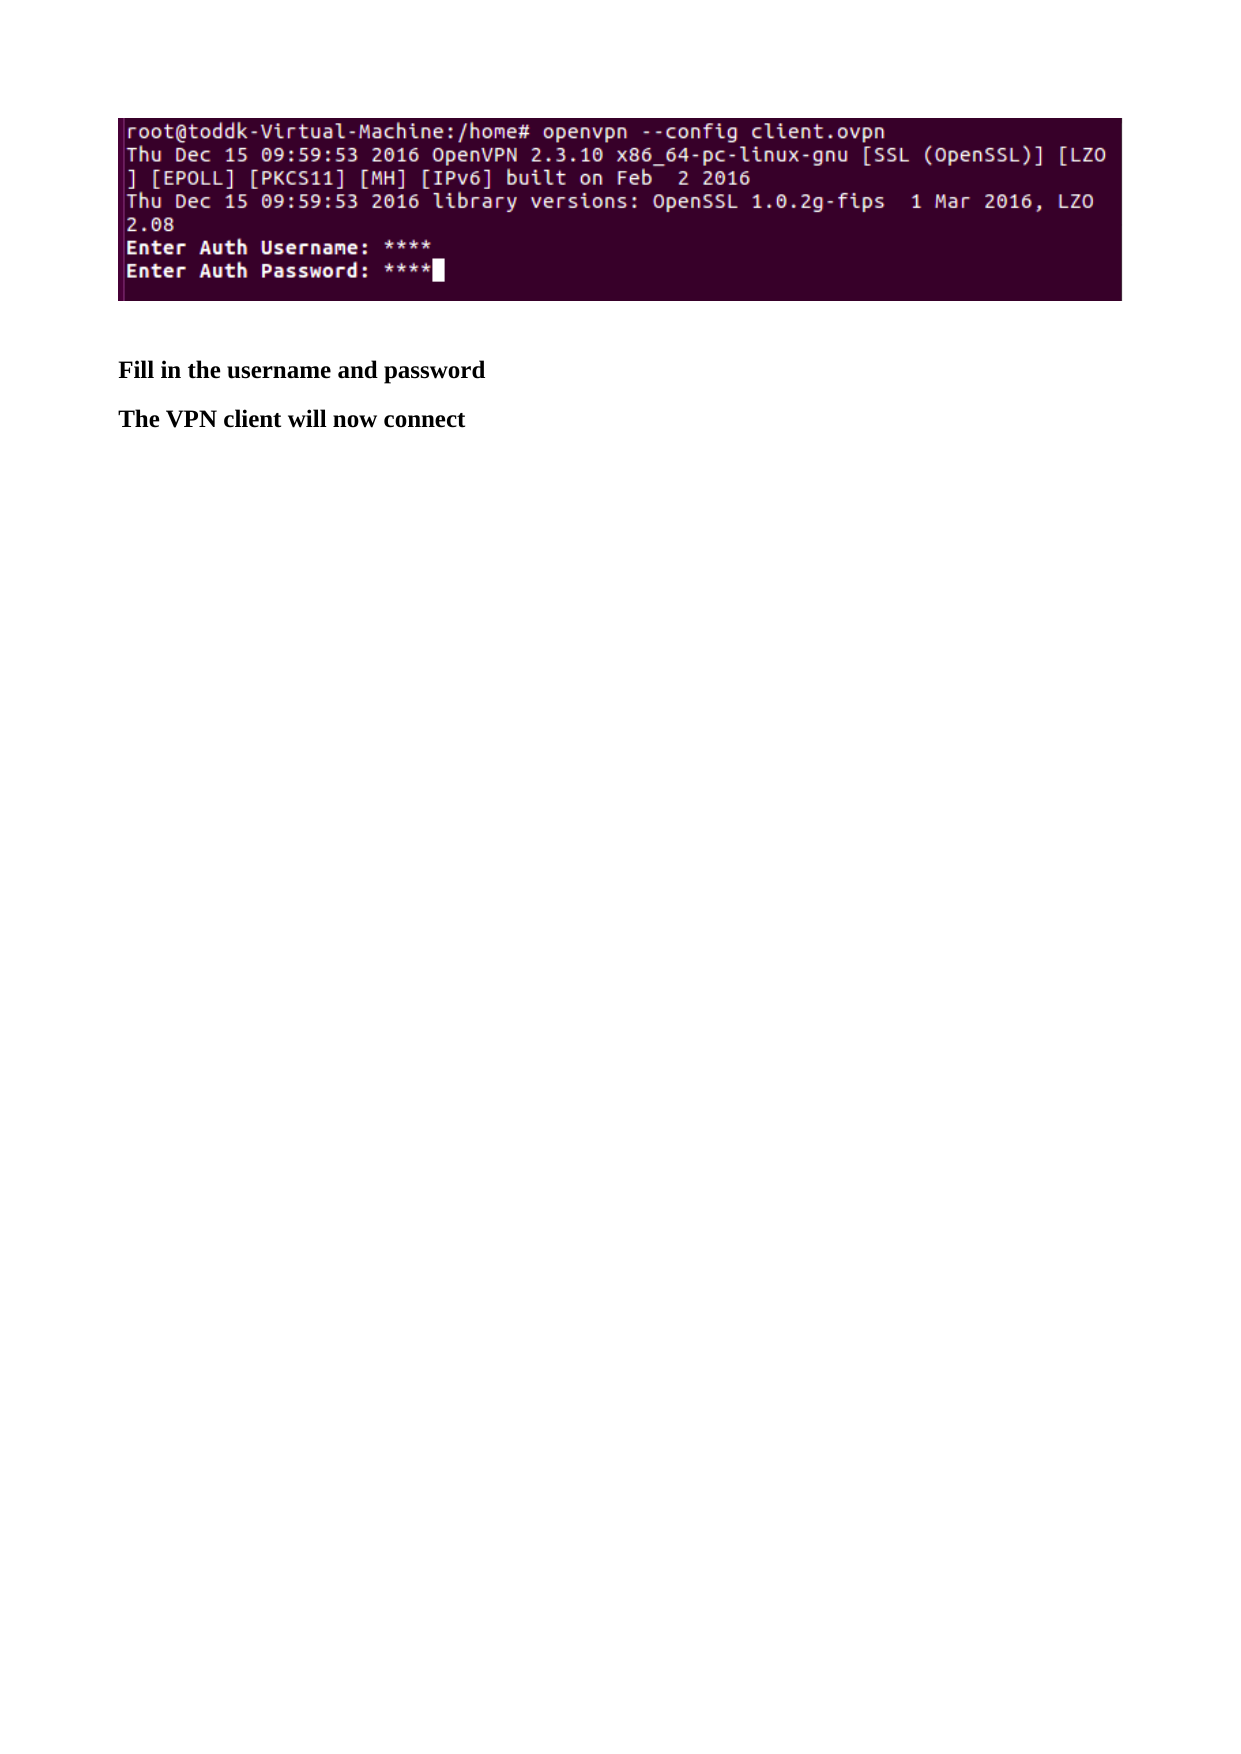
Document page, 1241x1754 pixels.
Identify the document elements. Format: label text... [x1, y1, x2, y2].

text The VPN client will now connect [118, 404, 1122, 433]
picture [118, 118, 1123, 301]
text Fill in the username and password [118, 355, 1122, 384]
